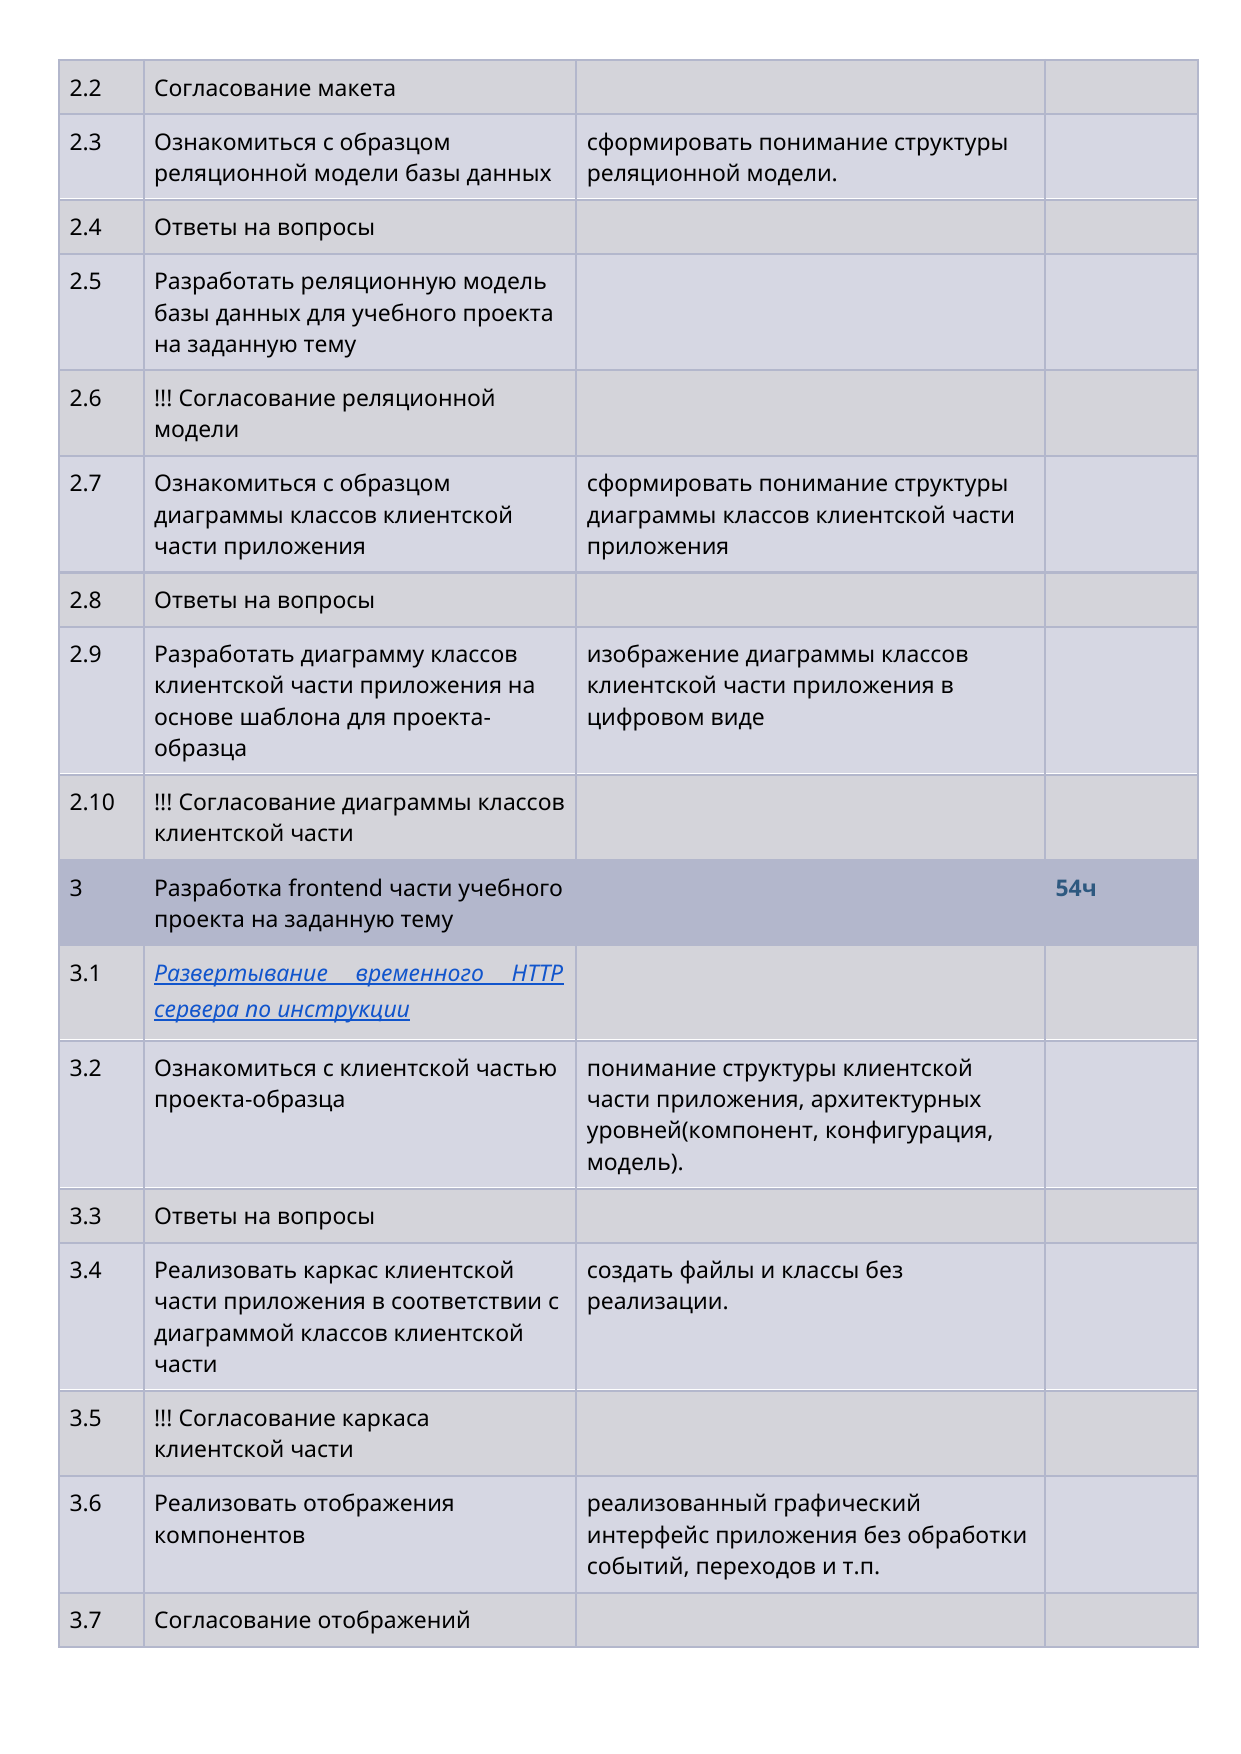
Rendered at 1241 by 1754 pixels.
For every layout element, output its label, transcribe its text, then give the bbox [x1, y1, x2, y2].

table_cell сформировать понимание структуры диаграммы классов клиентской части приложения [577, 457, 1044, 571]
table_cell 2.9 [60, 628, 143, 773]
table_cell [1046, 1477, 1197, 1592]
table_cell [577, 1392, 1044, 1475]
table_cell Разработать диаграмму классов клиентской части приложения на основе шаблона для проекта-образца [145, 628, 575, 773]
table_cell Развертывание временного HTTP сервера по инструкции [145, 946, 575, 1039]
table_cell [1046, 1392, 1197, 1475]
table_cell [1046, 371, 1197, 455]
table_cell !!! Согласование диаграммы классов клиентской части [145, 776, 575, 859]
table_cell реализованный графический интерфейс приложения без обработки событий, переходов и т.п. [577, 1477, 1044, 1592]
table_cell [1046, 201, 1197, 253]
table_cell изображение диаграммы классов клиентской части приложения в цифровом виде [577, 628, 1044, 773]
table_cell 2.7 [60, 457, 143, 571]
table_cell 2.2 [60, 61, 143, 113]
table_cell [1046, 115, 1197, 198]
table_cell [577, 255, 1044, 369]
table_cell Реализовать отображения компонентов [145, 1477, 575, 1592]
table_cell 3.2 [60, 1042, 143, 1187]
table_cell Ознакомиться с образцом диаграммы классов клиентской части приложения [145, 457, 575, 571]
table_cell 3.1 [60, 946, 143, 1039]
table_cell [1046, 1042, 1197, 1187]
table_cell [577, 776, 1044, 859]
table_cell [1046, 1244, 1197, 1389]
table_cell Ознакомиться с образцом реляционной модели базы данных [145, 115, 575, 198]
table_cell Ознакомиться с клиентской частью проекта-образца [145, 1042, 575, 1187]
table_cell [1046, 628, 1197, 773]
table_cell 3.3 [60, 1190, 143, 1242]
table_cell Разработать реляционную модель базы данных для учебного проекта на заданную тему [145, 255, 575, 369]
table_cell [1046, 946, 1197, 1039]
table_cell Разработка frontend части учебного проекта на заданную тему [145, 861, 575, 944]
table_cell 2.8 [60, 574, 143, 626]
table_cell 2.6 [60, 371, 143, 455]
table_cell 2.5 [60, 255, 143, 369]
table_cell [1046, 457, 1197, 571]
table_cell Ответы на вопросы [145, 574, 575, 626]
table_cell Согласование отображений [145, 1594, 575, 1646]
table_cell [1046, 1594, 1197, 1646]
table_cell понимание структуры клиентской части приложения, архитектурных уровней(компонент, конфигурация, модель). [577, 1042, 1044, 1187]
table_cell создать файлы и классы без реализации. [577, 1244, 1044, 1389]
table_cell [577, 1594, 1044, 1646]
table_cell сформировать понимание структуры реляционной модели. [577, 115, 1044, 198]
table_cell 3.4 [60, 1244, 143, 1389]
table_cell [1046, 1190, 1197, 1242]
table_cell [577, 574, 1044, 626]
table_cell [577, 61, 1044, 113]
table_cell !!! Согласование реляционной модели [145, 371, 575, 455]
table_cell [1046, 255, 1197, 369]
table_cell [577, 1190, 1044, 1242]
table_cell [577, 946, 1044, 1039]
table_cell [1046, 61, 1197, 113]
table_cell [577, 201, 1044, 253]
table_cell Согласование макета [145, 61, 575, 113]
table_cell 54ч [1046, 861, 1197, 944]
table_cell 2.10 [60, 776, 143, 859]
table_cell !!! Согласование каркаса клиентской части [145, 1392, 575, 1475]
table_cell 3.5 [60, 1392, 143, 1475]
table_cell [577, 861, 1044, 944]
table_cell Реализовать каркас клиентской части приложения в соответствии с диаграммой классов клиентской части [145, 1244, 575, 1389]
table_cell 3.7 [60, 1594, 143, 1646]
table_cell [577, 371, 1044, 455]
table_cell 2.4 [60, 201, 143, 253]
table_cell 3 [60, 861, 143, 944]
table_cell 2.3 [60, 115, 143, 198]
table_cell [1046, 574, 1197, 626]
table_cell Ответы на вопросы [145, 201, 575, 253]
table_cell Ответы на вопросы [145, 1190, 575, 1242]
table_cell 3.6 [60, 1477, 143, 1592]
table_cell [1046, 776, 1197, 859]
